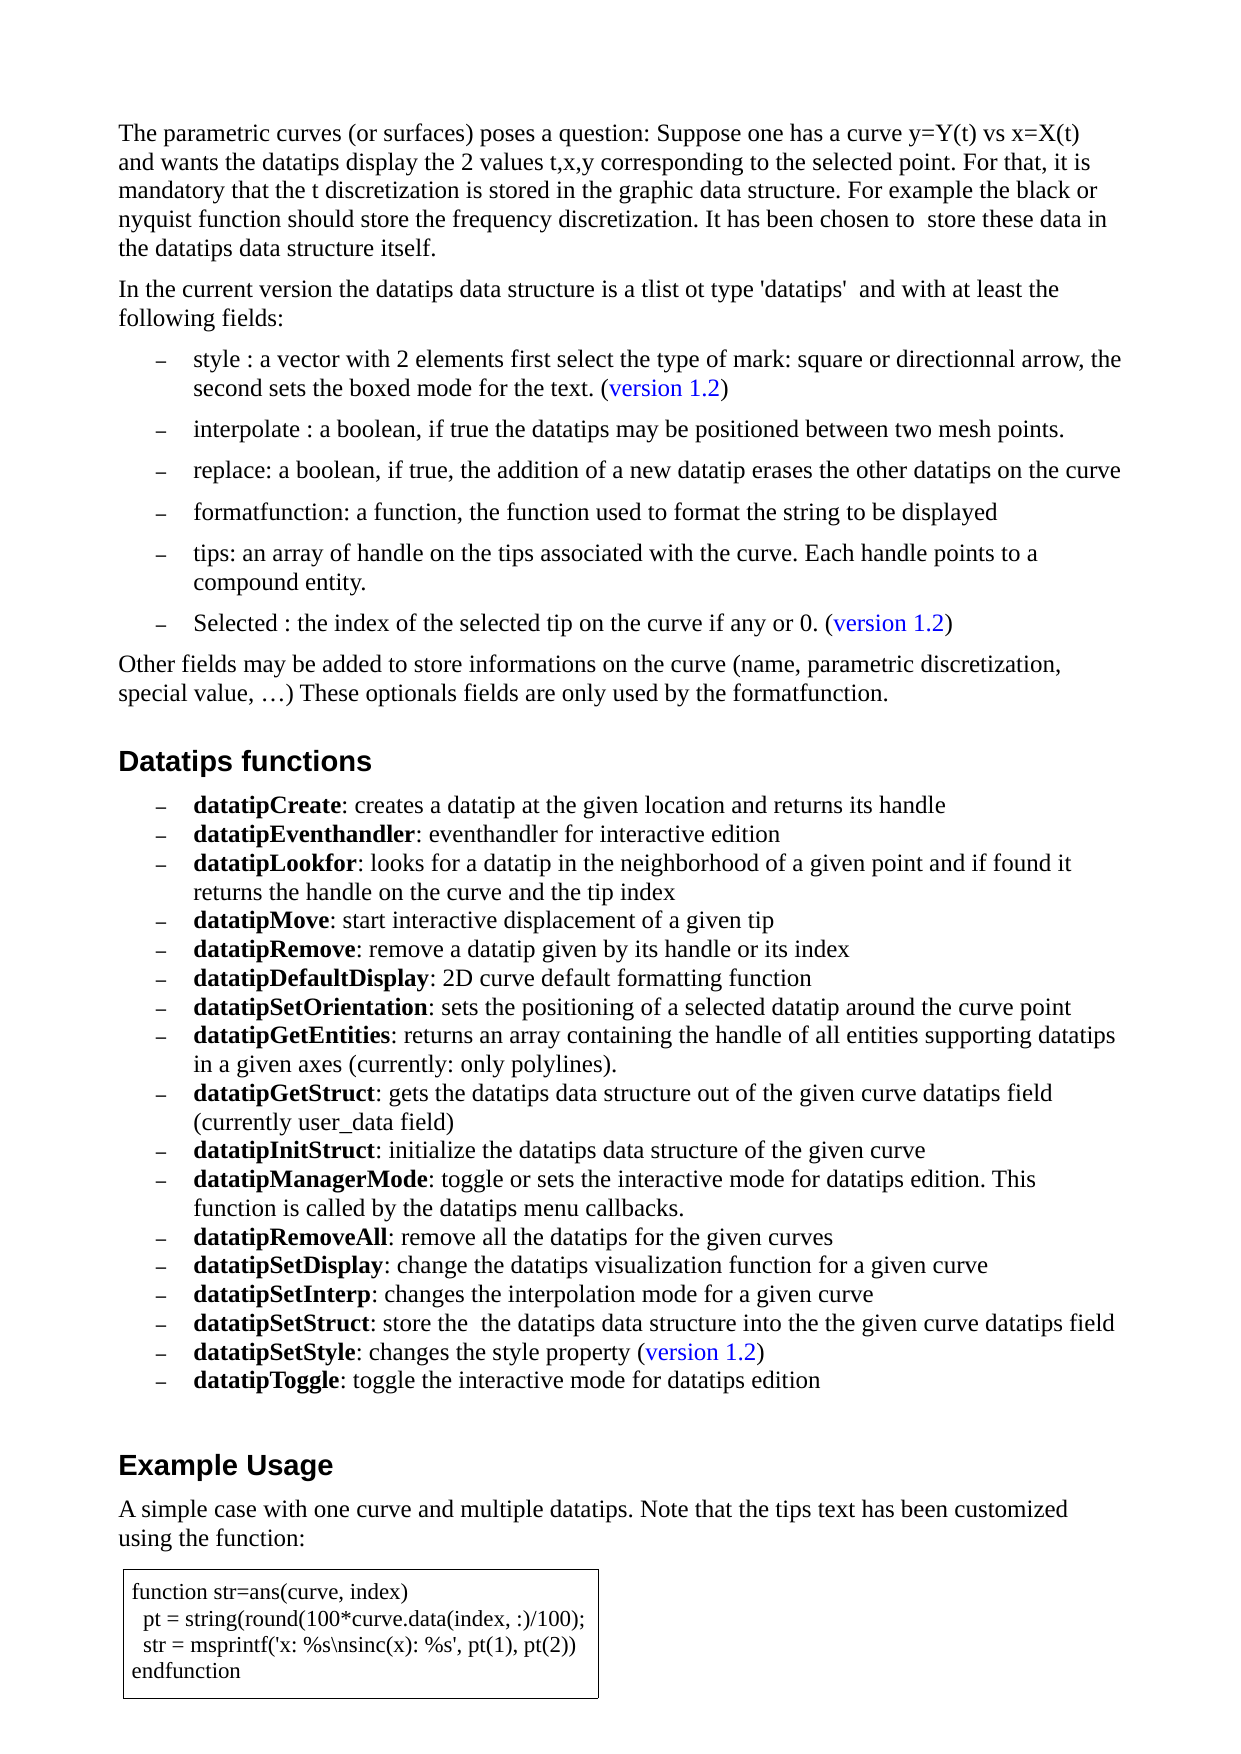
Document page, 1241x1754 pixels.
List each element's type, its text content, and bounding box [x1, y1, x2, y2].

list datatipSetOrientation: sets the positioning of a selected datatip around the curve point [156, 992, 1122, 1020]
text str = msprintf('x: %s\nsinc(x): %s', pt(1), pt(2)) [131, 1631, 589, 1657]
list replace: a boolean, if true, the addition of a new datatip erases the other datatips on the curve [156, 456, 1122, 484]
list datatipMove: start interactive displacement of a given tip [156, 905, 1122, 934]
text function str=ans(curve, index) [131, 1578, 589, 1605]
subtitle Datatips functions [118, 744, 1122, 778]
list formatfunction: a function, the function used to format the string to be displayed [156, 497, 1122, 526]
list datatipGetEntities: returns an array containing the handle of all entities supporting datatips in a given axes (currently: only polylines). [156, 1020, 1122, 1078]
list datatipSetDisplay: change the datatips visualization function for a given curve [156, 1250, 1122, 1279]
list datatipEventhandler: eventhandler for interactive edition [156, 819, 1122, 848]
list datatipSetStruct: store the the datatips data structure into the the given curve datatips field [156, 1308, 1122, 1337]
text A simple case with one curve and multiple datatips. Note that the tips text has been customized using the function: [118, 1494, 1122, 1552]
list datatipGetStruct: gets the datatips data structure out of the given curve datatips field (currently user_data field) [156, 1078, 1122, 1135]
text endfunction [131, 1657, 589, 1684]
list datatipSetInterp: changes the interpolation mode for a given curve [156, 1279, 1122, 1308]
text pt = string(round(100*curve.data(index, :)/100); [131, 1605, 589, 1631]
text In the current version the datatips data structure is a tlist ot type 'datatips' and with at least the following fields: [118, 274, 1122, 332]
list style : a vector with 2 elements first select the type of mark: square or directionnal arrow, the second sets the boxed mode for the text. (version 1.2) [156, 344, 1122, 402]
subtitle Example Usage [118, 1448, 1122, 1482]
list datatipDefaultDisplay: 2D curve default formatting function [156, 963, 1122, 992]
list Selected : the index of the selected tip on the curve if any or 0. (version 1.2) [156, 608, 1122, 637]
list datatipToggle: toggle the interactive mode for datatips edition [156, 1365, 1122, 1394]
list tips: an array of handle on the tips associated with the curve. Each handle points to a compound entity. [156, 538, 1122, 596]
text Other fields may be added to store informations on the curve (name, parametric discretization, special value, …) These optionals fields are only used by the formatfunction. [118, 649, 1122, 707]
text The parametric curves (or surfaces) poses a question: Suppose one has a curve y=Y(t) vs x=X(t) and wants the datatips display the 2 values t,x,y corresponding to the selected point. For that, it is mandatory that the t discretization is stored in the graphic data structure. For example the black or nyquist function should store the frequency discretization. It has been chosen to store these data in the datatips data structure itself. [118, 118, 1122, 262]
list datatipSetStyle: changes the style property (version 1.2) [156, 1337, 1122, 1365]
list interpolate : a boolean, if true the datatips may be positioned between two mesh points. [156, 414, 1122, 443]
list datatipInitStruct: initialize the datatips data structure of the given curve [156, 1135, 1122, 1164]
list datatipRemove: remove a datatip given by its handle or its index [156, 934, 1122, 963]
list datatipManagerMode: toggle or sets the interactive mode for datatips edition. This function is called by the datatips menu callbacks. [156, 1164, 1122, 1222]
list datatipRemoveAll: remove all the datatips for the given curves [156, 1222, 1122, 1250]
list datatipCreate: creates a datatip at the given location and returns its handle [156, 790, 1122, 819]
list datatipLookfor: looks for a datatip in the neighborhood of a given point and if found it returns the handle on the curve and the tip index [156, 848, 1122, 905]
